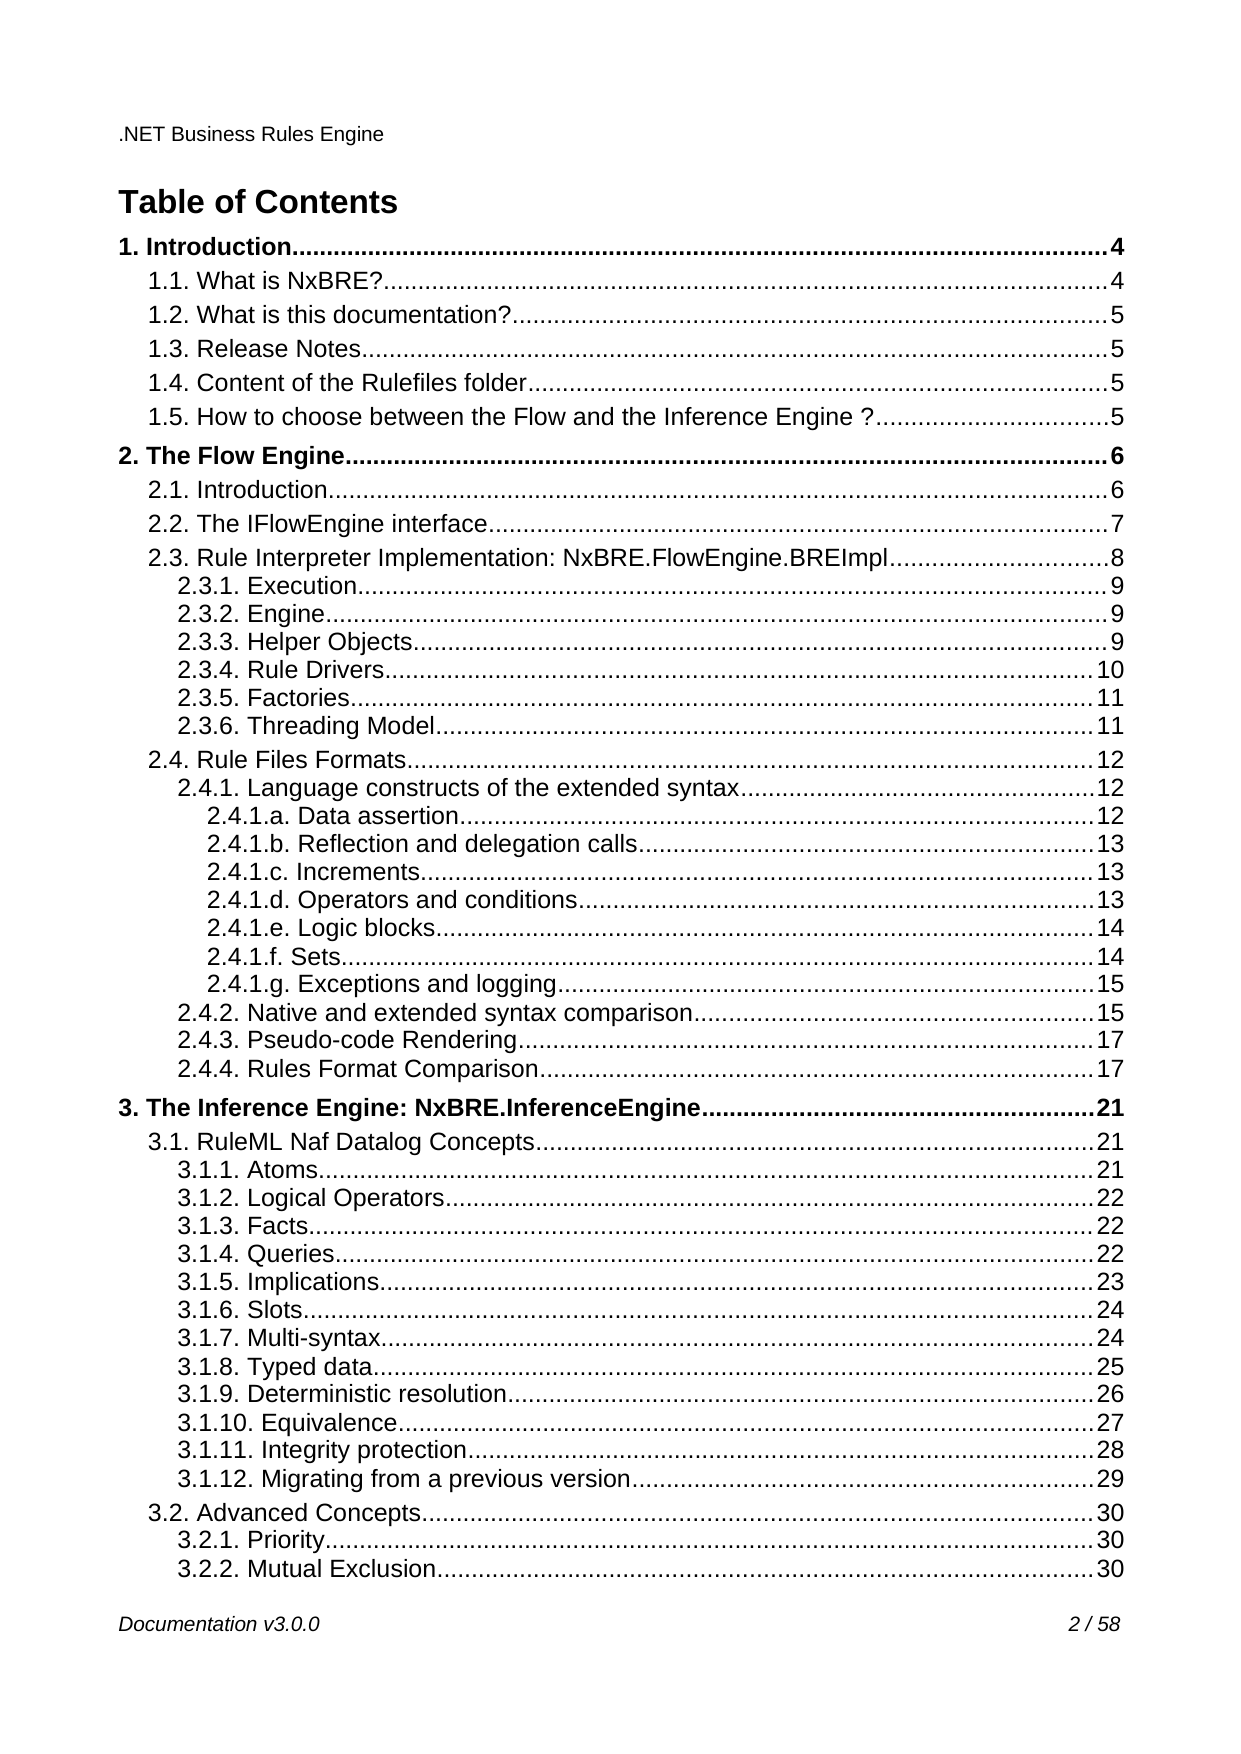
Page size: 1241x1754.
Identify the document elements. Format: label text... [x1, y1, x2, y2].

text 2.3.5. Factories 11 [177, 684, 1124, 712]
subtitle Table of Contents [118, 183, 1124, 220]
text 2.3. Rule Interpreter Implementation: NxBRE.FlowEngine.BREImpl 8 [148, 544, 1124, 572]
text 2.4.1.g. Exceptions and logging 15 [207, 970, 1124, 998]
text 3.1.3. Facts 22 [177, 1212, 1124, 1240]
text 2.3.1. Execution 9 [177, 572, 1124, 600]
text 1.4. Content of the Rulefiles folder 5 [148, 368, 1124, 396]
text 3.1.1. Atoms 21 [177, 1156, 1124, 1184]
text 2.4.2. Native and extended syntax comparison 15 [177, 998, 1124, 1026]
text 2.4.3. Pseudo-code Rendering 17 [177, 1026, 1124, 1054]
text 2.4.1.e. Logic blocks 14 [207, 914, 1124, 942]
text 1.3. Release Notes 5 [148, 334, 1124, 362]
text 2.4. Rule Files Formats 12 [148, 746, 1124, 774]
text 3.2.2. Mutual Exclusion 30 [177, 1554, 1124, 1582]
text 2.3.6. Threading Model 11 [177, 712, 1124, 740]
text 2.4.1.a. Data assertion 12 [207, 802, 1124, 830]
text 3.1.10. Equivalence 27 [177, 1408, 1124, 1436]
text 2.3.2. Engine 9 [177, 600, 1124, 628]
text 3.1.11. Integrity protection 28 [177, 1436, 1124, 1464]
text 1.1. What is NxBRE? 4 [148, 266, 1124, 294]
text 2.4.1. Language constructs of the extended syntax 12 [177, 774, 1124, 802]
text 3.2. Advanced Concepts 30 [148, 1498, 1124, 1526]
text 3.1.9. Deterministic resolution 26 [177, 1380, 1124, 1408]
text 2.2. The IFlowEngine interface 7 [148, 510, 1124, 538]
text 2.4.1.d. Operators and conditions 13 [207, 886, 1124, 914]
text 2.4.1.c. Increments 13 [207, 858, 1124, 886]
text 1.2. What is this documentation? 5 [148, 300, 1124, 328]
text 2. The Flow Engine 6 [118, 442, 1124, 470]
text 3.1. RuleML Naf Datalog Concepts 21 [148, 1128, 1124, 1156]
text 2.4.1.b. Reflection and delegation calls 13 [207, 830, 1124, 858]
text 2.4.4. Rules Format Comparison 17 [177, 1054, 1124, 1082]
text 3.1.5. Implications 23 [177, 1268, 1124, 1296]
text 2.3.4. Rule Drivers 10 [177, 656, 1124, 684]
text 2.3.3. Helper Objects 9 [177, 628, 1124, 656]
text 3.2.1. Priority 30 [177, 1526, 1124, 1554]
text 3.1.2. Logical Operators 22 [177, 1184, 1124, 1212]
text 3. The Inference Engine: NxBRE.InferenceEngine 21 [118, 1094, 1124, 1122]
text 3.1.4. Queries 22 [177, 1240, 1124, 1268]
text 3.1.7. Multi-syntax 24 [177, 1324, 1124, 1352]
text 3.1.6. Slots 24 [177, 1296, 1124, 1324]
text 1.5. How to choose between the Flow and the Inference Engine ? 5 [148, 402, 1124, 430]
text 3.1.8. Typed data 25 [177, 1352, 1124, 1380]
text 1. Introduction 4 [118, 232, 1124, 261]
text 2.1. Introduction 6 [148, 476, 1124, 504]
text 2.4.1.f. Sets 14 [207, 942, 1124, 970]
text 3.1.12. Migrating from a previous version 29 [177, 1464, 1124, 1492]
